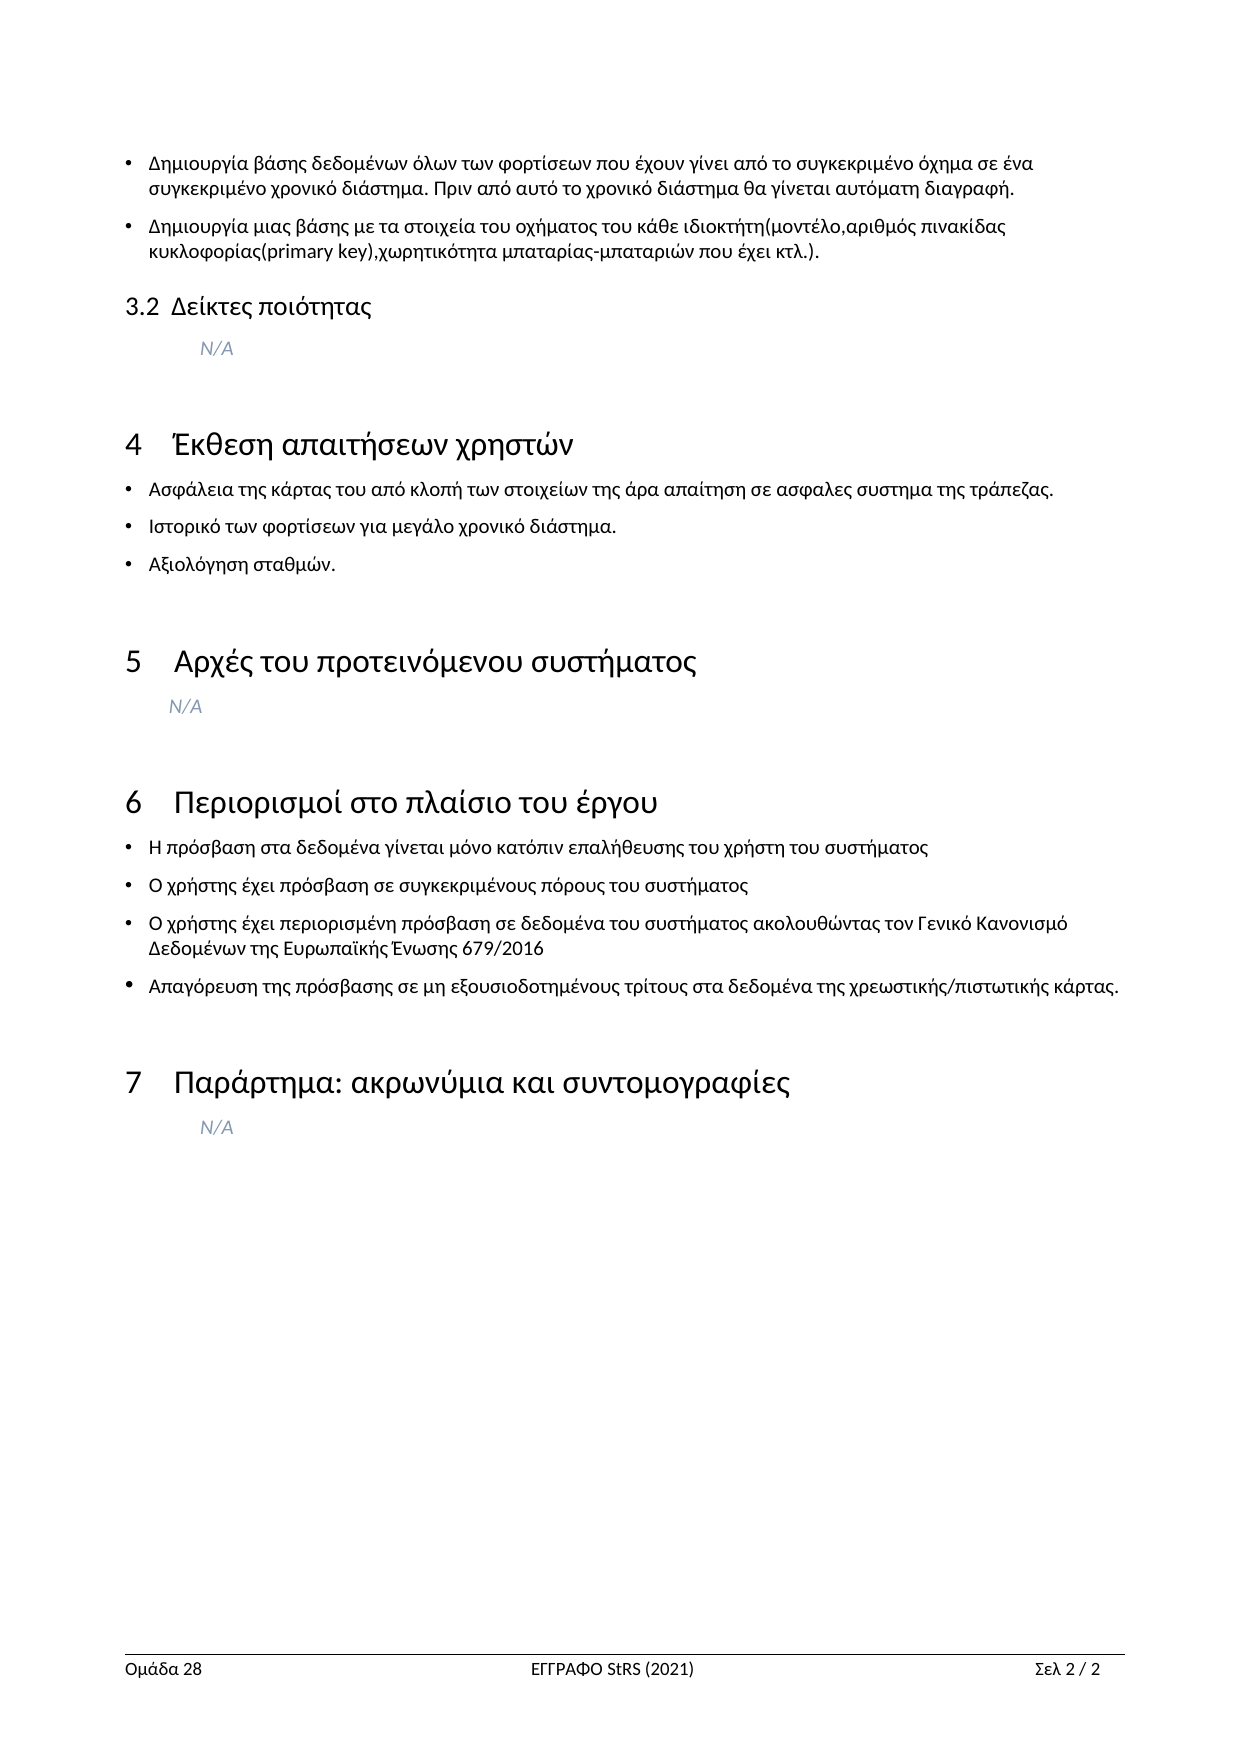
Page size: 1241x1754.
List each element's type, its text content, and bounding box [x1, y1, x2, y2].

subtitle Έκθεση απαιτήσεων χρηστών [125, 423, 1125, 463]
list Ο χρήστης έχει πρόσβαση σε συγκεκριμένους πόρους του συστήματος [125, 872, 1125, 897]
subtitle Παράρτημα: ακρωνύμια και συντομογραφίες [125, 1061, 1125, 1102]
text Ν/Α [125, 1114, 1125, 1140]
list Απαγόρευση της πρόσβασης σε μη εξουσιοδοτημένους τρίτους στα δεδομένα της χρεωστικής/πιστωτικής κάρτας. [125, 973, 1125, 999]
subtitle Αρχές του προτεινόμενου συστήματος [125, 639, 1125, 680]
list Δημιουργία μιας βάσης με τα στοιχεία του οχήματος του κάθε ιδιοκτήτη(μοντέλο,αριθμός πινακίδας κυκλοφορίας(primary key),χωρητικότητα μπαταρίας-μπαταριών που έχει κτλ.). [125, 213, 1125, 264]
list Ο χρήστης έχει περιορισμένη πρόσβαση σε δεδομένα του συστήματος ακολουθώντας τον Γενικό Κανονισμό Δεδομένων της Ευρωπαϊκής Ένωσης 679/2016 [125, 910, 1125, 961]
list Ν/Α [125, 693, 1125, 718]
list Δημιουργία βάσης δεδομένων όλων των φορτίσεων που έχουν γίνει από το συγκεκριμένο όχημα σε ένα συγκεκριμένο χρονικό διάστημα. Πριν από αυτό το χρονικό διάστημα θα γίνεται αυτόματη διαγραφή. [125, 150, 1125, 201]
list Η πρόσβαση στα δεδομένα γίνεται μόνο κατόπιν επαλήθευσης του χρήστη του συστήματος [125, 834, 1125, 859]
list Ασφάλεια της κάρτας του από κλοπή των στοιχείων της άρα απαίτηση σε ασφαλες συστημα της τράπεζας. [125, 476, 1125, 501]
text Ν/Α [125, 335, 1125, 360]
subtitle 3.2 Δείκτες ποιότητας [125, 289, 1125, 322]
list Ιστορικό των φορτίσεων για μεγάλο χρονικό διάστημα. [125, 514, 1125, 539]
subtitle Περιορισμοί στο πλαίσιο του έργου [125, 781, 1125, 821]
list Αξιολόγηση σταθμών. [125, 552, 1125, 577]
